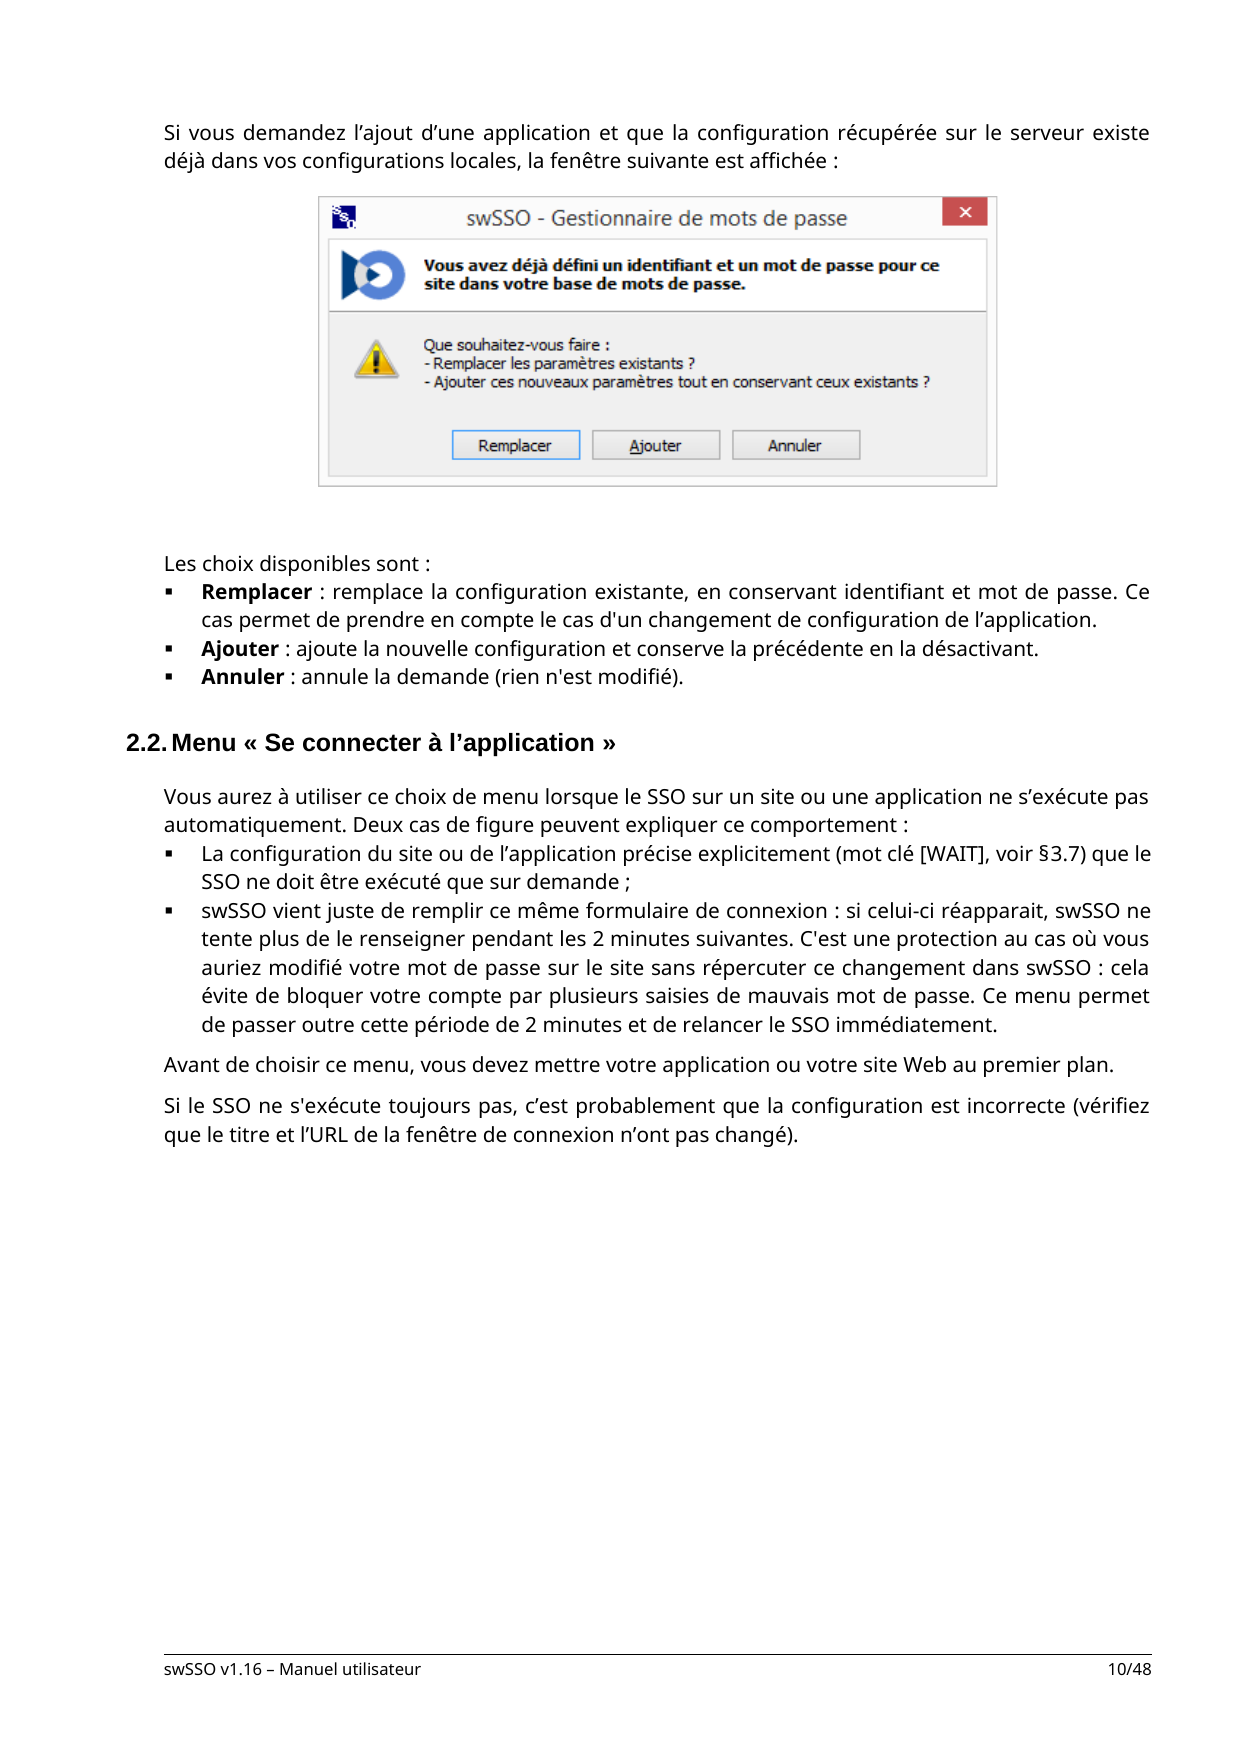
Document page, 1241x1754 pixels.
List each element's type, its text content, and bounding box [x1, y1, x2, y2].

list La configuration du site ou de l’application précise explicitement (mot clé [WAIT], voir §3.7) que le SSO ne doit être exécuté que sur demande ; [164, 839, 1152, 896]
text Si le SSO ne s'exécute toujours pas, c’est probablement que la configuration est incorrecte (vérifiez que le titre et l’URL de la fenêtre de connexion n’ont pas changé). [164, 1092, 1152, 1148]
list Remplacer : remplace la configuration existante, en conservant identifiant et mot de passe. Ce cas permet de prendre en compte le cas d'un changement de configuration de l’application. [164, 577, 1152, 634]
text Avant de choisir ce menu, vous devez mettre votre application ou votre site Web au premier plan. [164, 1051, 1152, 1079]
list Ajouter : ajoute la nouvelle configuration et conserve la précédente en la désactivant. [164, 634, 1152, 662]
subtitle Menu « Se connecter à l’application » [126, 728, 1152, 757]
text Vous aurez à utiliser ce choix de menu lorsque le SSO sur un site ou une application ne s’exécute pas automatiquement. Deux cas de figure peuvent expliquer ce comportement : [164, 782, 1152, 839]
text Si vous demandez l’ajout d’une application et que la configuration récupérée sur le serveur existe déjà dans vos configurations locales, la fenêtre suivante est affichée : [164, 118, 1152, 175]
list swSSO vient juste de remplir ce même formulaire de connexion : si celui-ci réapparait, swSSO ne tente plus de le renseigner pendant les 2 minutes suivantes. C'est une protection au cas où vous auriez modifié votre mot de passe sur le site sans répercuter ce changement dans swSSO : cela évite de bloquer votre compte par plusieurs saisies de mauvais mot de passe. Ce menu permet de passer outre cette période de 2 minutes et de relancer le SSO immédiatement. [164, 896, 1152, 1038]
picture [318, 196, 998, 487]
text Les choix disponibles sont : [164, 549, 1152, 577]
list Annuler : annule la demande (rien n'est modifié). [164, 662, 1152, 691]
